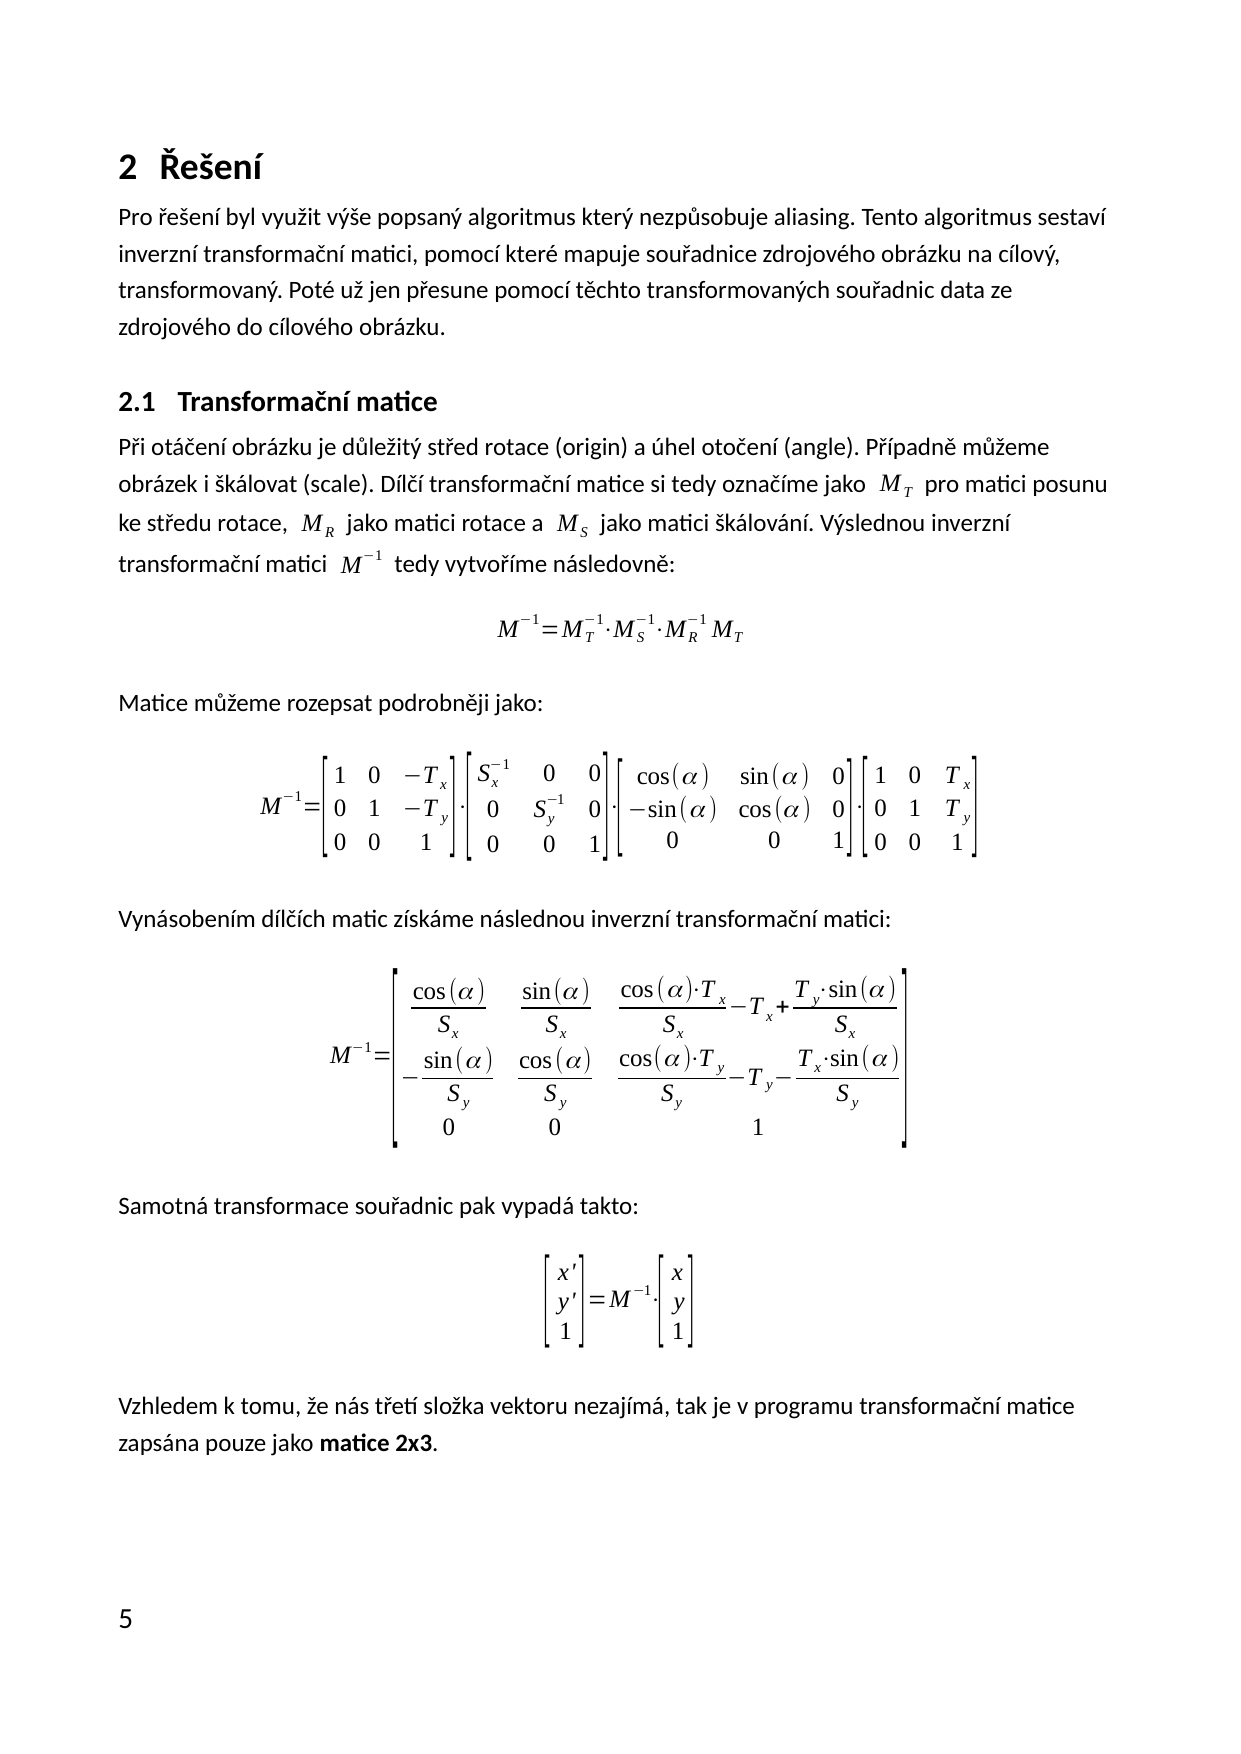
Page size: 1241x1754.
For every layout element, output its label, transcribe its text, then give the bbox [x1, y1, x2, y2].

text Samotná transformace souřadnic pak vypadá takto: [118, 955, 1122, 1221]
text Vzhledem k tomu, že nás třetí složka vektoru nezajímá, tak je v programu transformační matice zapsána pouze jako matice 2x3. [118, 1241, 1122, 1458]
list Řešení [118, 143, 1122, 189]
text Pro řešení byl využit výše popsaný algoritmus který nezpůsobuje aliasing. Tento algoritmus sestaví inverzní transformační matici, pomocí které mapuje souřadnice zdrojového obrázku na cílový, transformovaný. Poté už jen přesune pomocí těchto transformovaných souřadnic data ze zdrojového do cílového obrázku. [118, 201, 1122, 342]
subtitle Transformační matice [118, 383, 1122, 419]
text Matice můžeme rozepsat podrobněji jako: [118, 599, 1122, 718]
text Při otáčení obrázku je důležitý střed rotace (origin) a úhel otočení (angle). Případně můžeme obrázek i škálovat (scale). Dílčí transformační matice si tedy označíme jako pro matici posunu ke středu rotace, jako matici rotace a jako matici škálování. Výslednou inverzní transformační matici tedy vytvoříme následovně: [118, 431, 1122, 579]
text Vynásobením dílčích matic získáme následnou inverzní transformační matici: [118, 738, 1122, 934]
